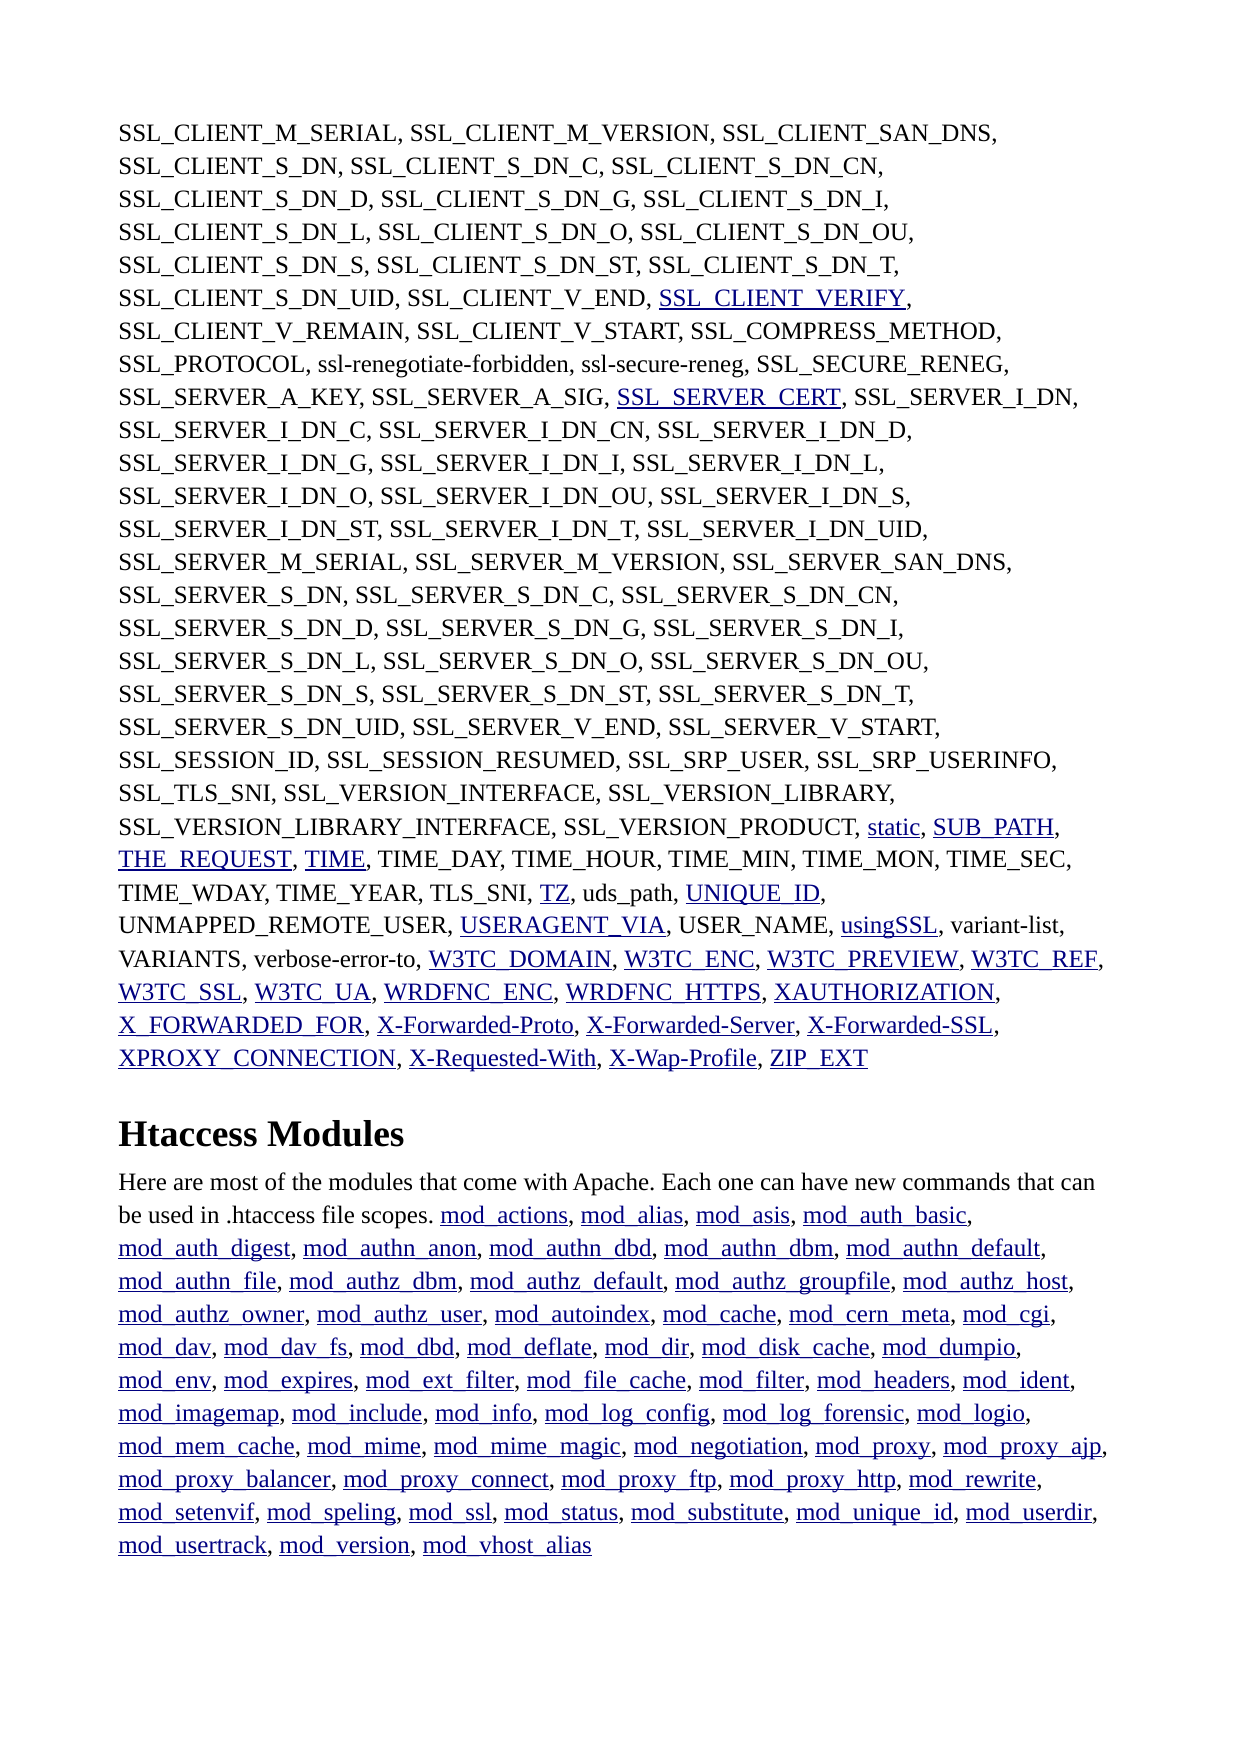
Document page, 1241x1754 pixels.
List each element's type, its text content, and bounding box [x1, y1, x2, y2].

subtitle Htaccess Modules [118, 1111, 1122, 1154]
text SSL_CLIENT_M_SERIAL, SSL_CLIENT_M_VERSION, SSL_CLIENT_SAN_DNS, SSL_CLIENT_S_DN, SSL_CLIENT_S_DN_C, SSL_CLIENT_S_DN_CN, SSL_CLIENT_S_DN_D, SSL_CLIENT_S_DN_G, SSL_CLIENT_S_DN_I, SSL_CLIENT_S_DN_L, SSL_CLIENT_S_DN_O, SSL_CLIENT_S_DN_OU, SSL_CLIENT_S_DN_S, SSL_CLIENT_S_DN_ST, SSL_CLIENT_S_DN_T, SSL_CLIENT_S_DN_UID, SSL_CLIENT_V_END, SSL_CLIENT_VERIFY, SSL_CLIENT_V_REMAIN, SSL_CLIENT_V_START, SSL_COMPRESS_METHOD, SSL_PROTOCOL, ssl-renegotiate-forbidden, ssl-secure-reneg, SSL_SECURE_RENEG, SSL_SERVER_A_KEY, SSL_SERVER_A_SIG, SSL_SERVER_CERT, SSL_SERVER_I_DN, SSL_SERVER_I_DN_C, SSL_SERVER_I_DN_CN, SSL_SERVER_I_DN_D, SSL_SERVER_I_DN_G, SSL_SERVER_I_DN_I, SSL_SERVER_I_DN_L, SSL_SERVER_I_DN_O, SSL_SERVER_I_DN_OU, SSL_SERVER_I_DN_S, SSL_SERVER_I_DN_ST, SSL_SERVER_I_DN_T, SSL_SERVER_I_DN_UID, SSL_SERVER_M_SERIAL, SSL_SERVER_M_VERSION, SSL_SERVER_SAN_DNS, SSL_SERVER_S_DN, SSL_SERVER_S_DN_C, SSL_SERVER_S_DN_CN, SSL_SERVER_S_DN_D, SSL_SERVER_S_DN_G, SSL_SERVER_S_DN_I, SSL_SERVER_S_DN_L, SSL_SERVER_S_DN_O, SSL_SERVER_S_DN_OU, SSL_SERVER_S_DN_S, SSL_SERVER_S_DN_ST, SSL_SERVER_S_DN_T, SSL_SERVER_S_DN_UID, SSL_SERVER_V_END, SSL_SERVER_V_START, SSL_SESSION_ID, SSL_SESSION_RESUMED, SSL_SRP_USER, SSL_SRP_USERINFO, SSL_TLS_SNI, SSL_VERSION_INTERFACE, SSL_VERSION_LIBRARY, SSL_VERSION_LIBRARY_INTERFACE, SSL_VERSION_PRODUCT, static, SUB_PATH, THE_REQUEST, TIME, TIME_DAY, TIME_HOUR, TIME_MIN, TIME_MON, TIME_SEC, TIME_WDAY, TIME_YEAR, TLS_SNI, TZ, uds_path, UNIQUE_ID, UNMAPPED_REMOTE_USER, USERAGENT_VIA, USER_NAME, usingSSL, variant-list, VARIANTS, verbose-error-to, W3TC_DOMAIN, W3TC_ENC, W3TC_PREVIEW, W3TC_REF, W3TC_SSL, W3TC_UA, WRDFNC_ENC, WRDFNC_HTTPS, XAUTHORIZATION, X_FORWARDED_FOR, X-Forwarded-Proto, X-Forwarded-Server, X-Forwarded-SSL, XPROXY_CONNECTION, X-Requested-With, X-Wap-Profile, ZIP_EXT [118, 118, 1122, 1071]
text Here are most of the modules that come with Apache. Each one can have new commands that can be used in .htaccess file scopes. mod_actions, mod_alias, mod_asis, mod_auth_basic, mod_auth_digest, mod_authn_anon, mod_authn_dbd, mod_authn_dbm, mod_authn_default, mod_authn_file, mod_authz_dbm, mod_authz_default, mod_authz_groupfile, mod_authz_host, mod_authz_owner, mod_authz_user, mod_autoindex, mod_cache, mod_cern_meta, mod_cgi, mod_dav, mod_dav_fs, mod_dbd, mod_deflate, mod_dir, mod_disk_cache, mod_dumpio, mod_env, mod_expires, mod_ext_filter, mod_file_cache, mod_filter, mod_headers, mod_ident, mod_imagemap, mod_include, mod_info, mod_log_config, mod_log_forensic, mod_logio, mod_mem_cache, mod_mime, mod_mime_magic, mod_negotiation, mod_proxy, mod_proxy_ajp, mod_proxy_balancer, mod_proxy_connect, mod_proxy_ftp, mod_proxy_http, mod_rewrite, mod_setenvif, mod_speling, mod_ssl, mod_status, mod_substitute, mod_unique_id, mod_userdir, mod_usertrack, mod_version, mod_vhost_alias [118, 1167, 1122, 1559]
